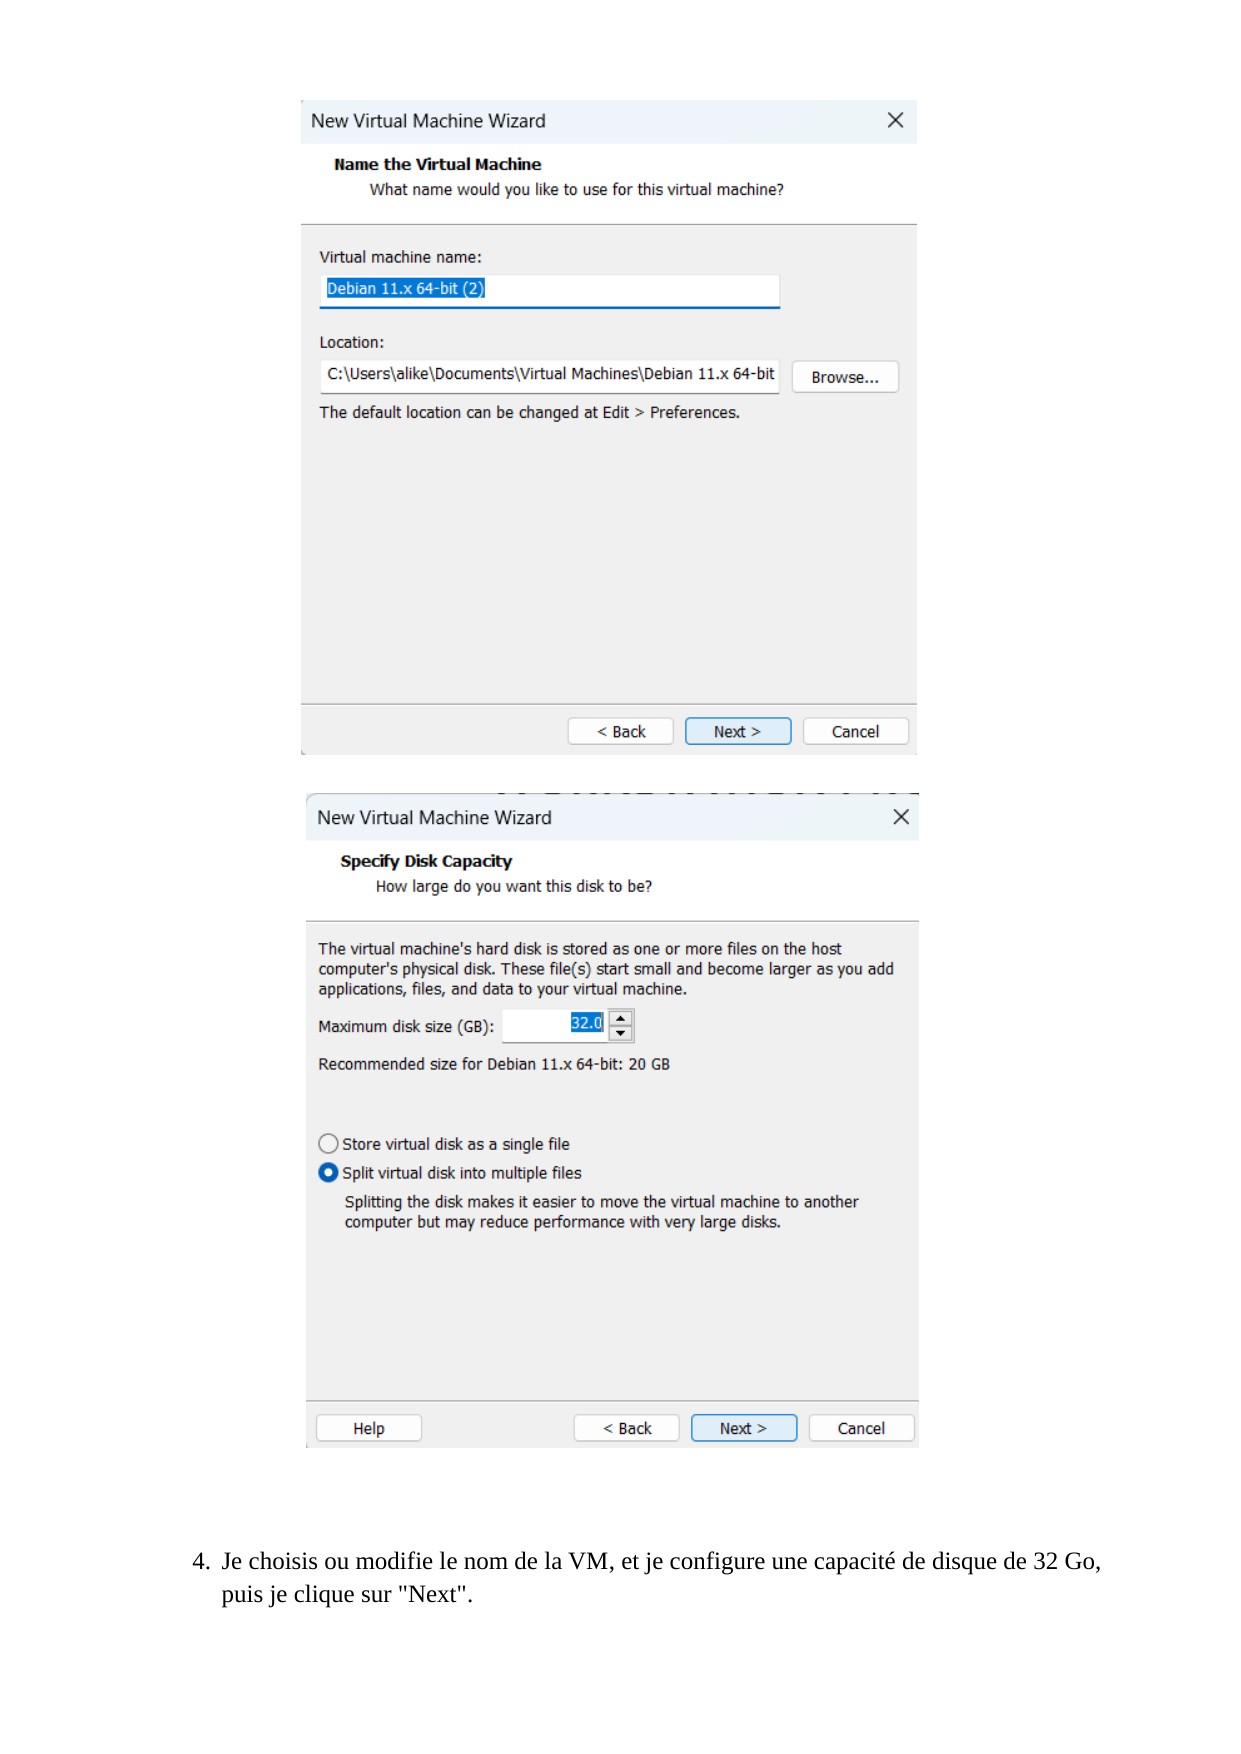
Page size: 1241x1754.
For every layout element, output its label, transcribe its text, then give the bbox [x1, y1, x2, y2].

picture [301, 100, 917, 755]
picture [306, 793, 919, 1448]
list Je choisis ou modifie le nom de la VM, et je configure une capacité de disque de 32 Go, puis je clique sur "Next". [192, 1546, 1122, 1608]
